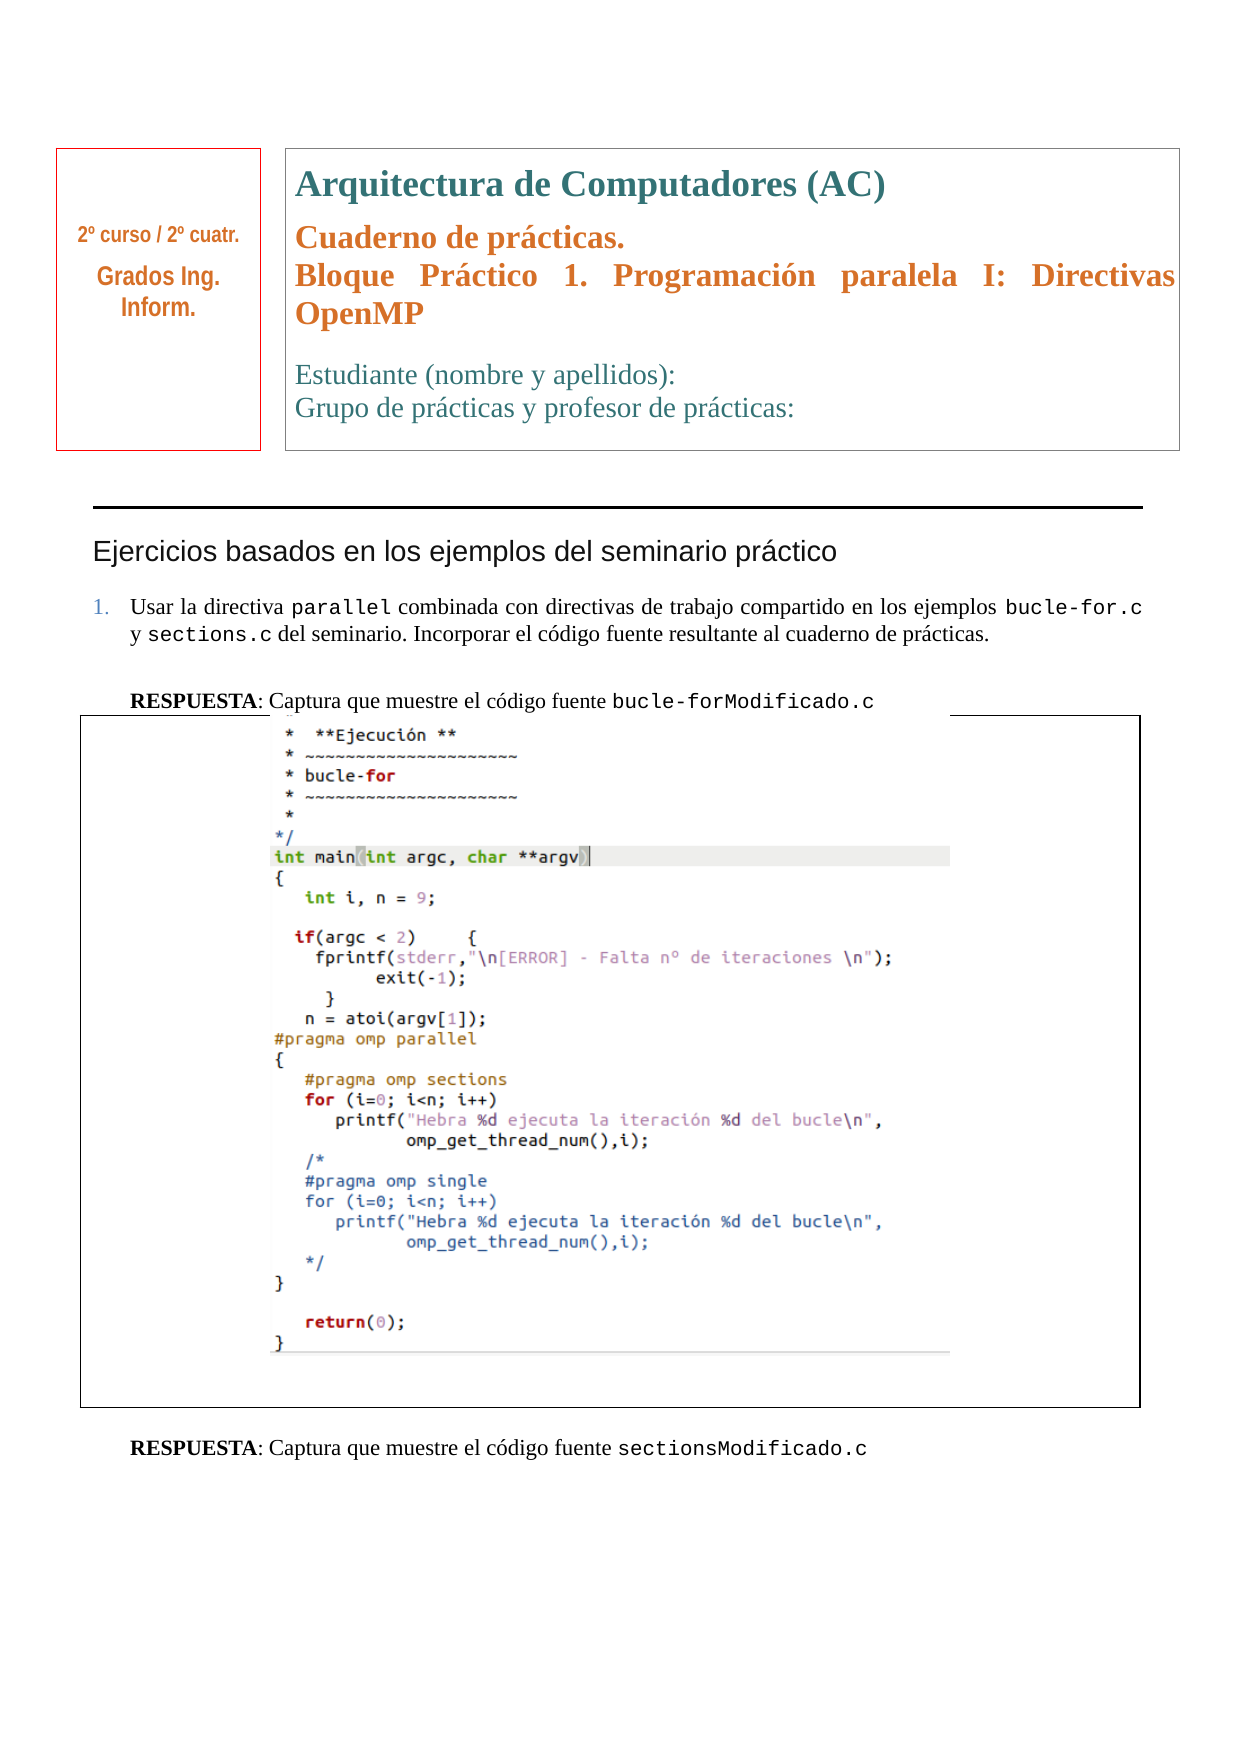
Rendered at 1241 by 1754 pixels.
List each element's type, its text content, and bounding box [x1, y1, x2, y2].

picture [270, 715, 950, 1356]
table_header [81, 716, 1139, 1407]
list Usar la directiva parallel combinada con directivas de trabajo compartido en los ejemplos bucle-for.c y sections.c del seminario. Incorporar el código fuente resultante al cuaderno de prácticas. [92, 593, 1143, 648]
table_header [261, 148, 285, 450]
subtitle Ejercicios basados en los ejemplos del seminario práctico [92, 534, 1143, 568]
text RESPUESTA: Captura que muestre el código fuente bucle-forModificado.c [130, 687, 1143, 714]
table_header Arquitectura de Computadores (AC) Cuaderno de prácticas. Bloque Práctico 1. Programación paralela I: Directivas OpenMP Estudiante (nombre y apellidos): Grupo de prácticas y profesor de prácticas: [286, 149, 1179, 450]
text RESPUESTA: Captura que muestre el código fuente sectionsModificado.c [130, 1434, 1143, 1462]
table_header 2º curso / 2º cuatr. Grados Ing. Inform. [57, 149, 260, 450]
